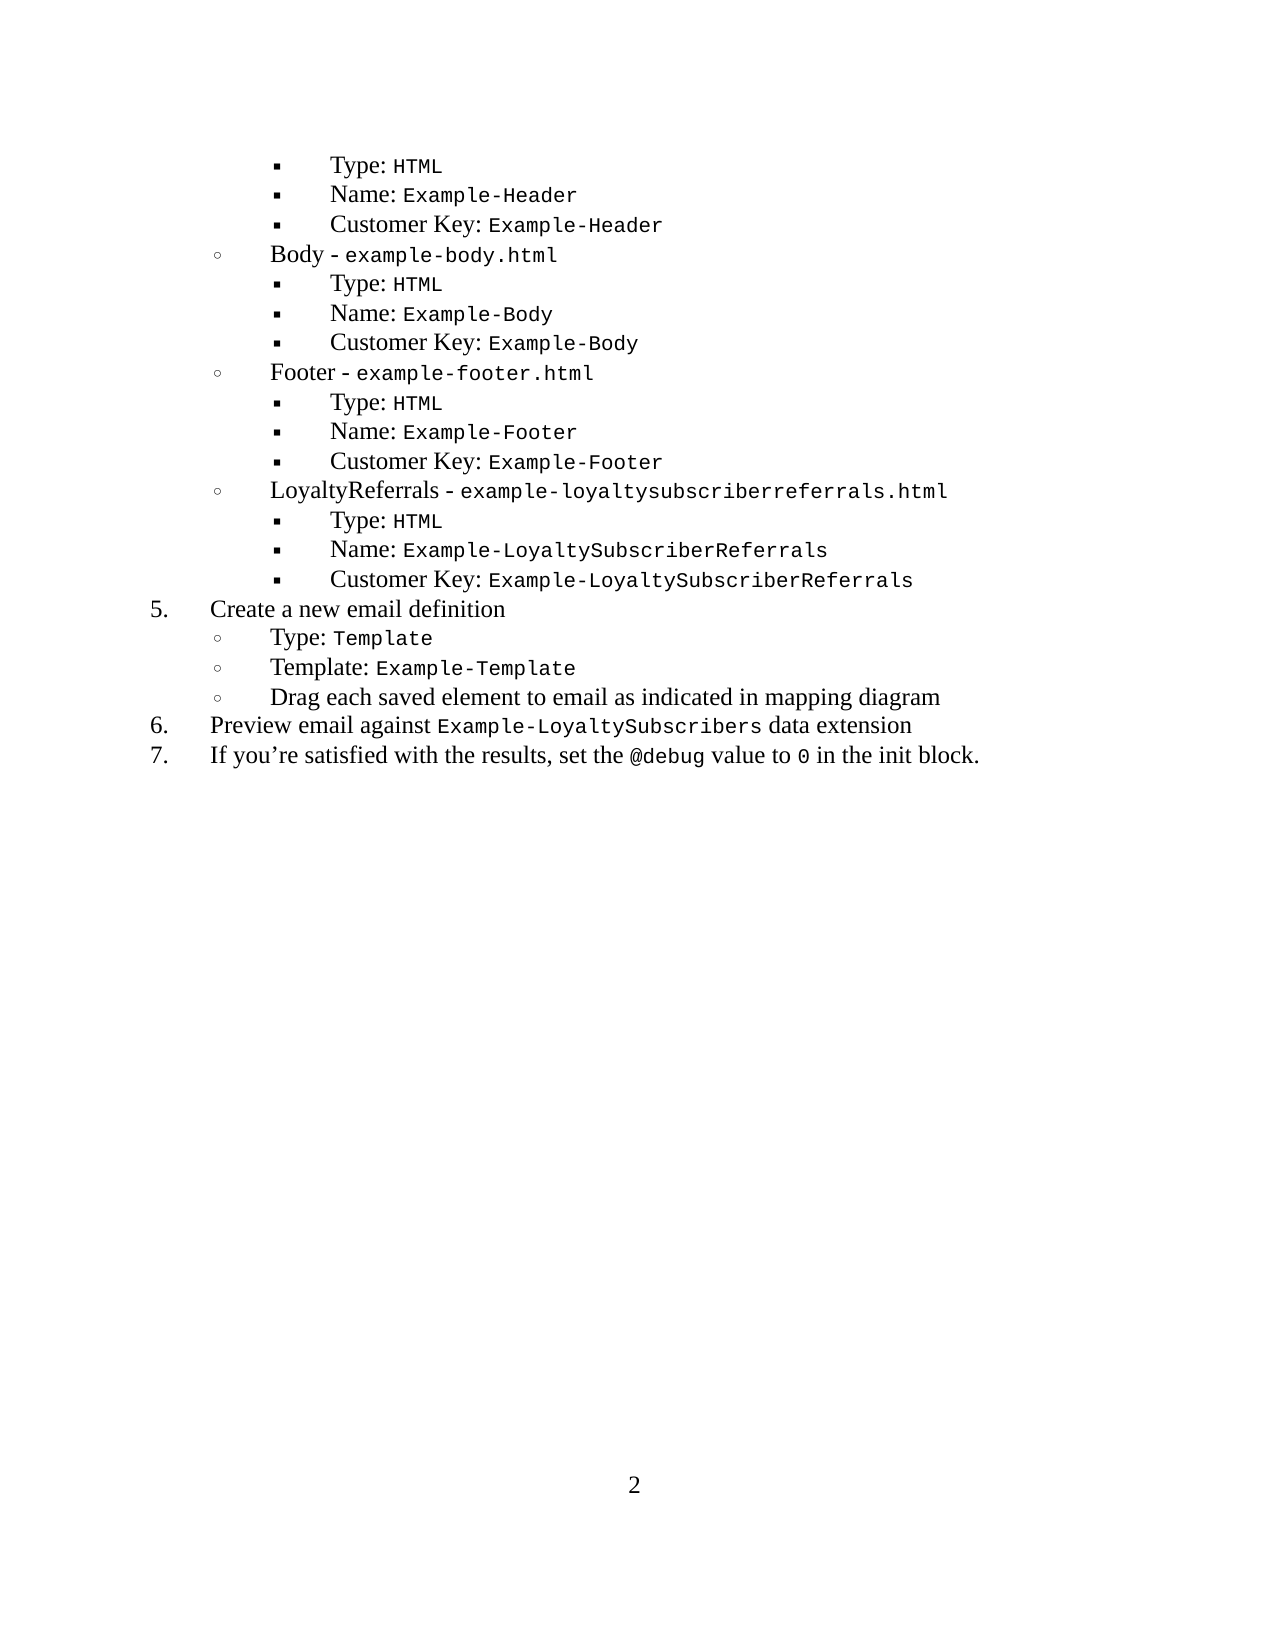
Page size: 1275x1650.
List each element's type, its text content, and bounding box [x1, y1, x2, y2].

list LoyaltyReferrals - example-loyaltysubscriberreferrals.html [210, 475, 1125, 505]
list Drag each saved element to email as indicated in mapping diagram [210, 682, 1125, 710]
list Create a new email definition [150, 594, 1125, 622]
list Name: Example-Footer [270, 416, 1125, 446]
list Name: Example-Header [270, 179, 1125, 209]
list Type: HTML [270, 150, 1125, 179]
list Customer Key: Example-Header [270, 209, 1125, 239]
list Customer Key: Example-Footer [270, 446, 1125, 475]
list Type: HTML [270, 387, 1125, 416]
list Type: HTML [270, 268, 1125, 298]
list Preview email against Example-LoyaltySubscribers data extension [150, 710, 1125, 740]
list Template: Example-Template [210, 652, 1125, 682]
list Type: Template [210, 622, 1125, 652]
list Name: Example-LoyaltySubscriberReferrals [270, 534, 1125, 564]
list Customer Key: Example-Body [270, 327, 1125, 357]
list If you’re satisfied with the results, set the @debug value to 0 in the init block. [150, 740, 1125, 769]
list Body - example-body.html [210, 239, 1125, 268]
list Type: HTML [270, 505, 1125, 534]
list Footer - example-footer.html [210, 357, 1125, 387]
list Name: Example-Body [270, 298, 1125, 327]
list Customer Key: Example-LoyaltySubscriberReferrals [270, 564, 1125, 594]
